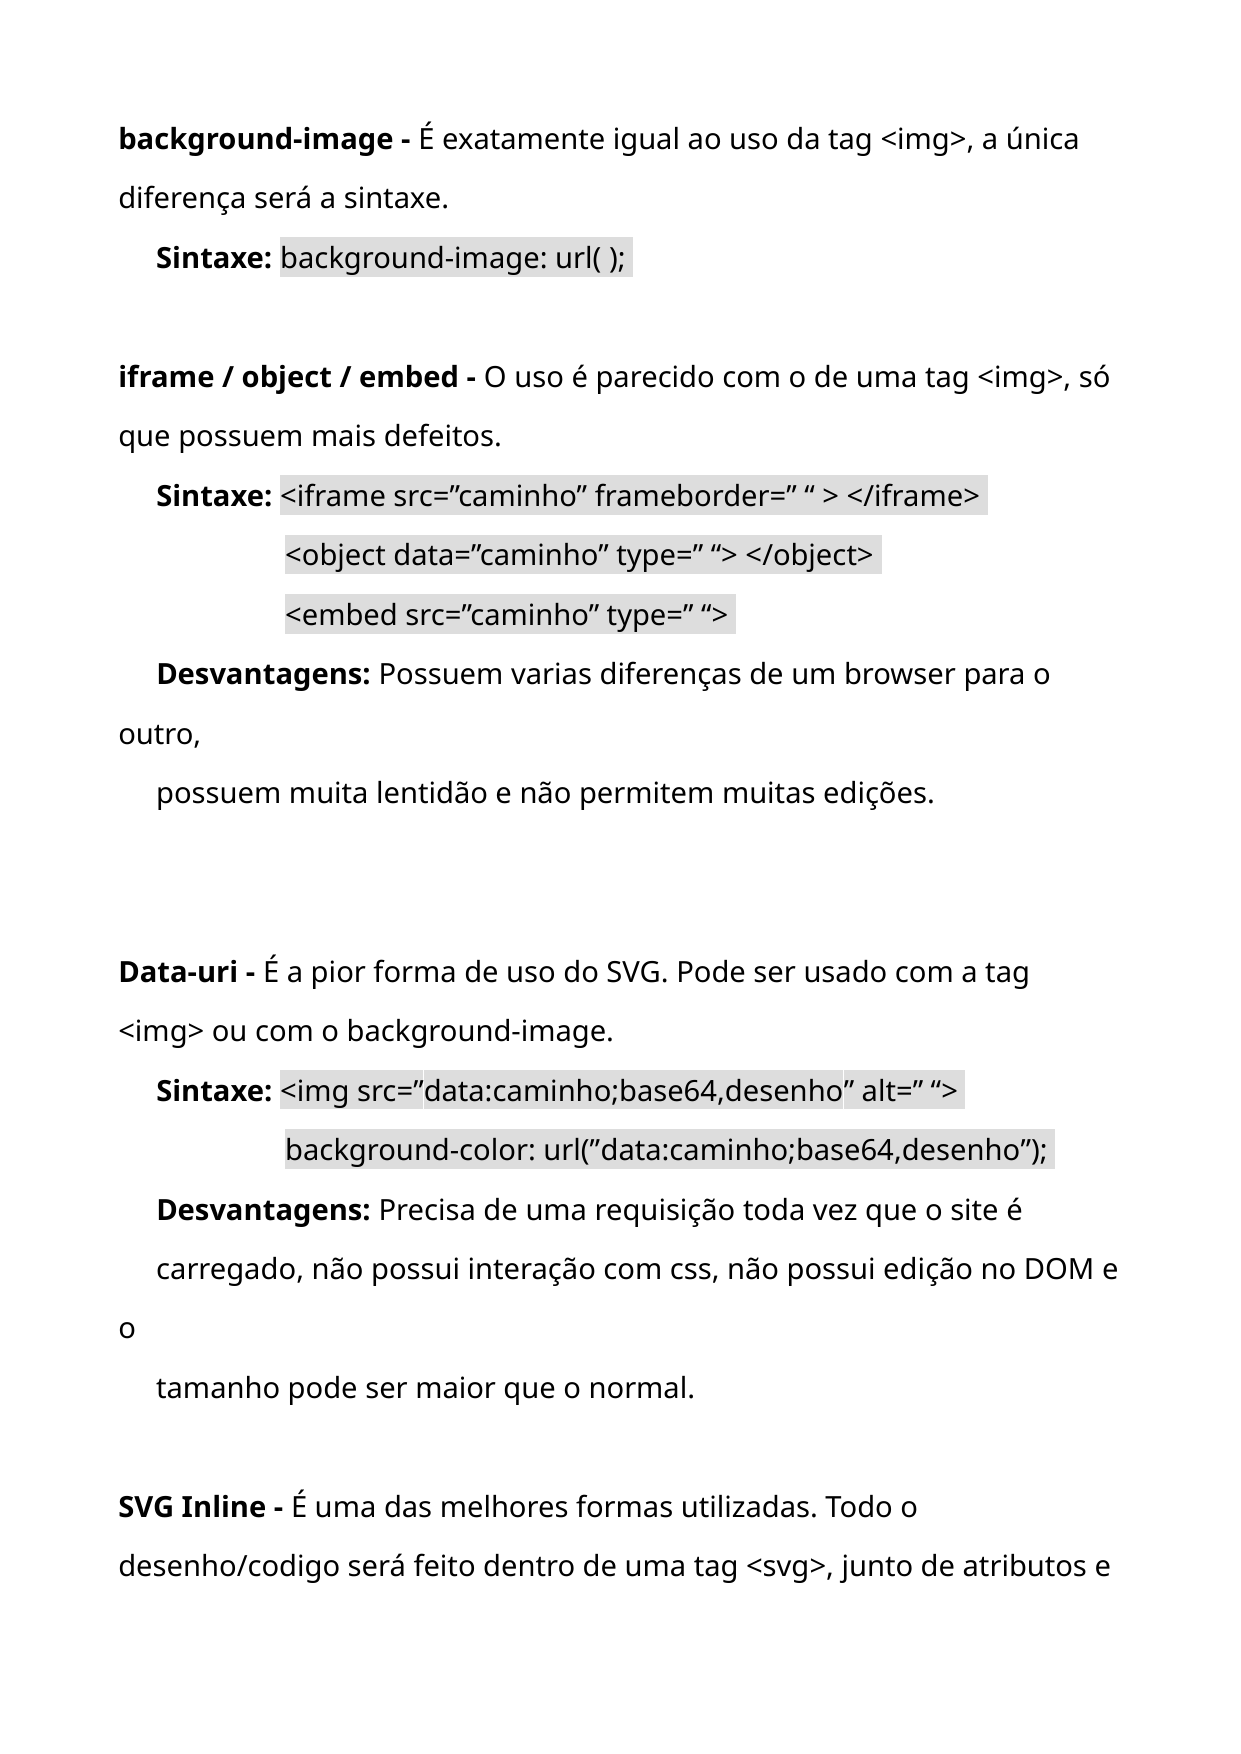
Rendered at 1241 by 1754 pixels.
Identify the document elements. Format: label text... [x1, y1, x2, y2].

text Desvantagens: Precisa de uma requisição toda vez que o site é [118, 1189, 1122, 1228]
text Data-uri - É a pior forma de uso do SVG. Pode ser usado com a tag <img> ou com o background-image. [118, 951, 1122, 1050]
text possuem muita lentidão e não permitem muitas edições. [118, 772, 1122, 812]
text Desvantagens: Possuem varias diferenças de um browser para o outro, [118, 653, 1122, 753]
text Sintaxe: <iframe src=”caminho” frameborder=” “ > </iframe> [118, 475, 1122, 515]
text iframe / object / embed - O uso é parecido com o de uma tag <img>, só que possuem mais defeitos. [118, 356, 1122, 455]
text SVG Inline - É uma das melhores formas utilizadas. Todo o desenho/codigo será feito dentro de uma tag <svg>, junto de atributos e [118, 1486, 1122, 1585]
text <embed src=”caminho” type=” “> [118, 594, 1122, 634]
text background-color: url(”data:caminho;base64,desenho”); [118, 1129, 1122, 1169]
text <object data=”caminho” type=” “> </object> [118, 534, 1122, 574]
text background-image - É exatamente igual ao uso da tag <img>, a única diferença será a sintaxe. [118, 118, 1122, 217]
text Sintaxe: background-image: url( ); [118, 237, 1122, 277]
text Sintaxe: <img src=”data:caminho;base64,desenho” alt=” “> [118, 1070, 1122, 1109]
text tamanho pode ser maior que o normal. [118, 1367, 1122, 1407]
text carregado, não possui interação com css, não possui edição no DOM e o [118, 1248, 1122, 1347]
